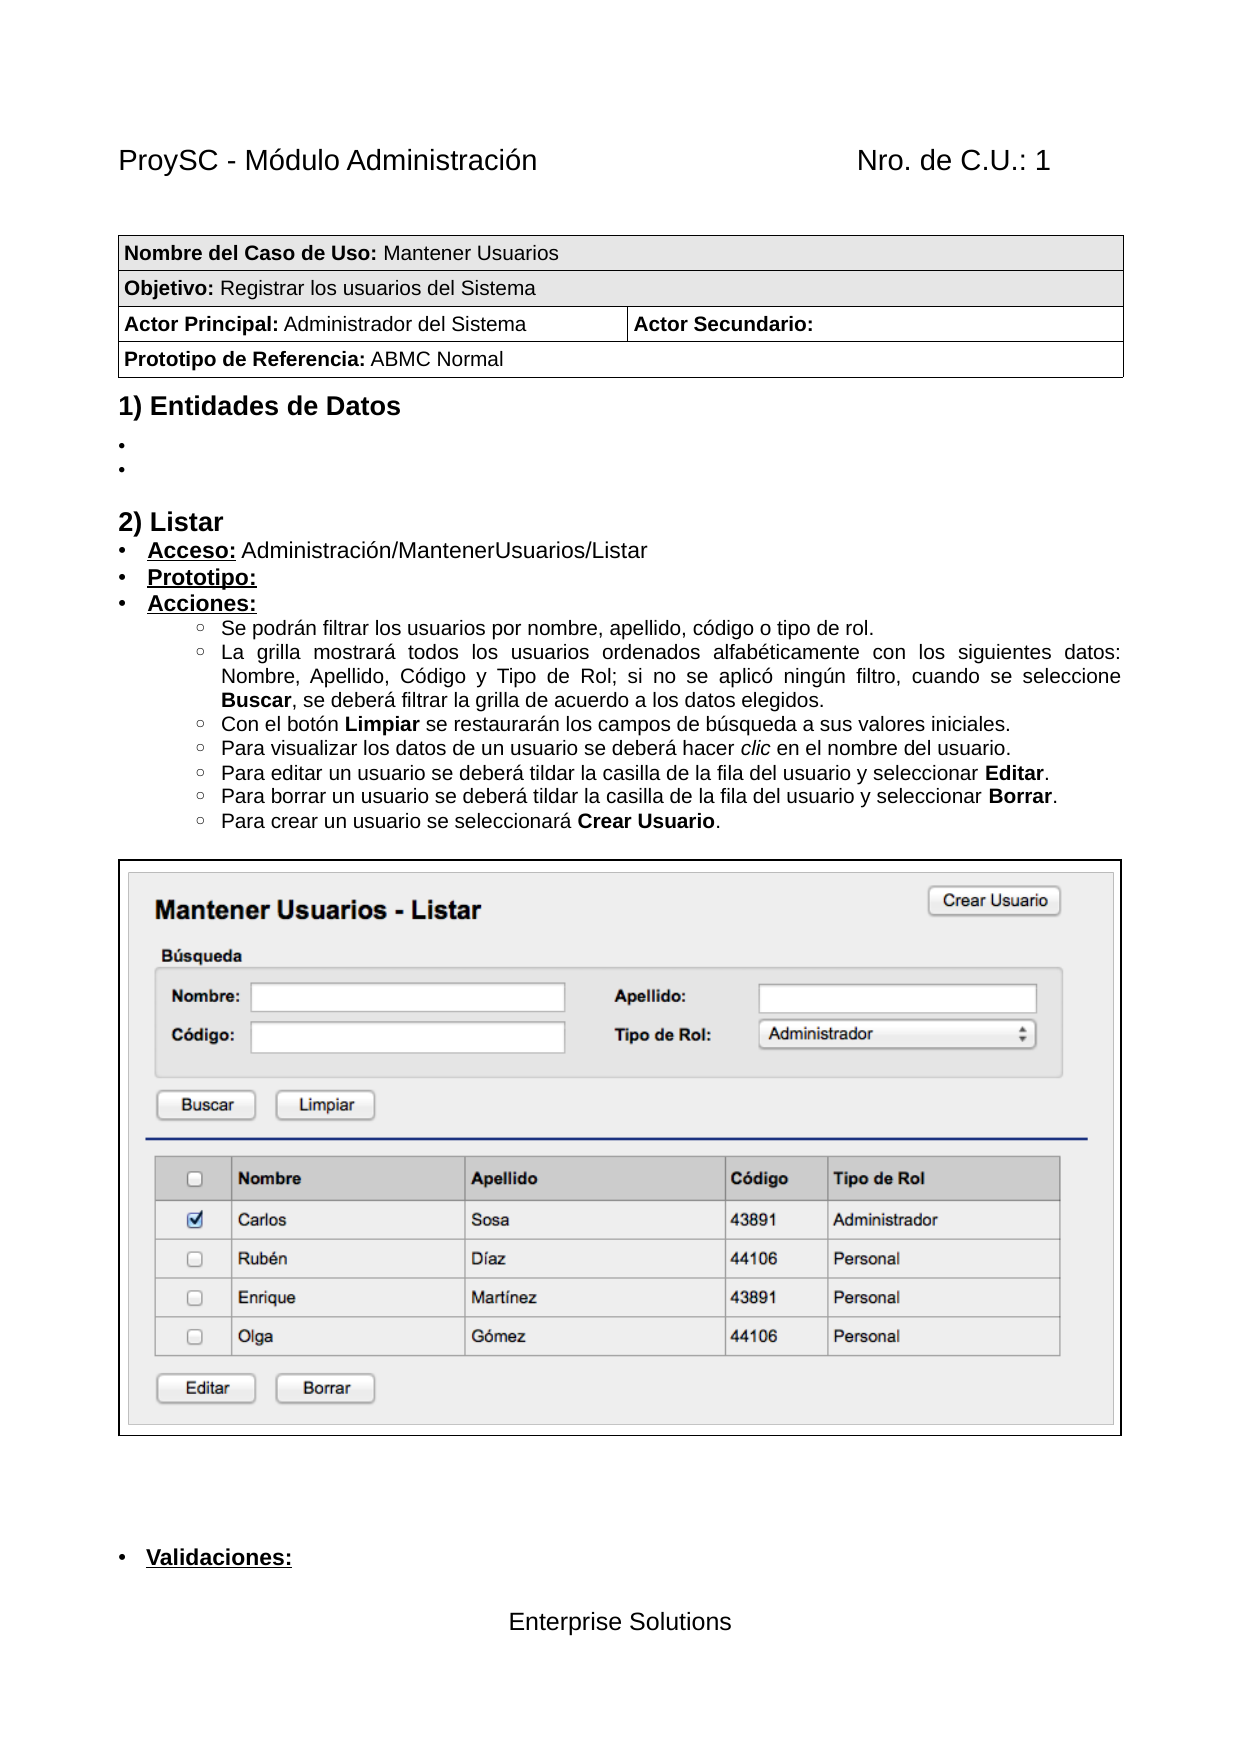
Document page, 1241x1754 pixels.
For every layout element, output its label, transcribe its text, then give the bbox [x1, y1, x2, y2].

list Para visualizar los datos de un usuario se deberá hacer clic en el nombre del usuario. [192, 736, 1122, 760]
list La grilla mostrará todos los usuarios ordenados alfabéticamente con los siguientes datos: Nombre, Apellido, Código y Tipo de Rol; si no se aplicó ningún filtro, cuando se seleccione Buscar, se deberá filtrar la grilla de acuerdo a los datos elegidos. [192, 640, 1122, 712]
table_cell Actor Principal: Administrador del Sistema [119, 307, 627, 341]
table_cell Objetivo: Registrar los usuarios del Sistema [119, 271, 1123, 306]
table_cell Actor Secundario: [628, 307, 1123, 341]
list Prototipo: [118, 563, 1122, 590]
list Validaciones: [118, 1544, 1122, 1571]
list Acciones: [118, 590, 1122, 616]
table_header Nombre del Caso de Uso: Mantener Usuarios [119, 236, 1123, 270]
table_cell Prototipo de Referencia: ABMC Normal [119, 342, 1123, 377]
list Con el botón Limpiar se restaurarán los campos de búsqueda a sus valores iniciales. [192, 712, 1122, 736]
list Se podrán filtrar los usuarios por nombre, apellido, código o tipo de rol. [192, 616, 1122, 640]
picture [121, 862, 1119, 1434]
list Para editar un usuario se deberá tildar la casilla de la fila del usuario y seleccionar Editar. [192, 760, 1122, 784]
list Acceso: Administración/MantenerUsuarios/Listar [118, 537, 1122, 563]
list Para borrar un usuario se deberá tildar la casilla de la fila del usuario y seleccionar Borrar. [192, 784, 1122, 808]
subtitle 1) Entidades de Datos [118, 390, 1122, 421]
subtitle 2) Listar [118, 506, 1122, 537]
list Para crear un usuario se seleccionará Crear Usuario. [192, 808, 1122, 832]
